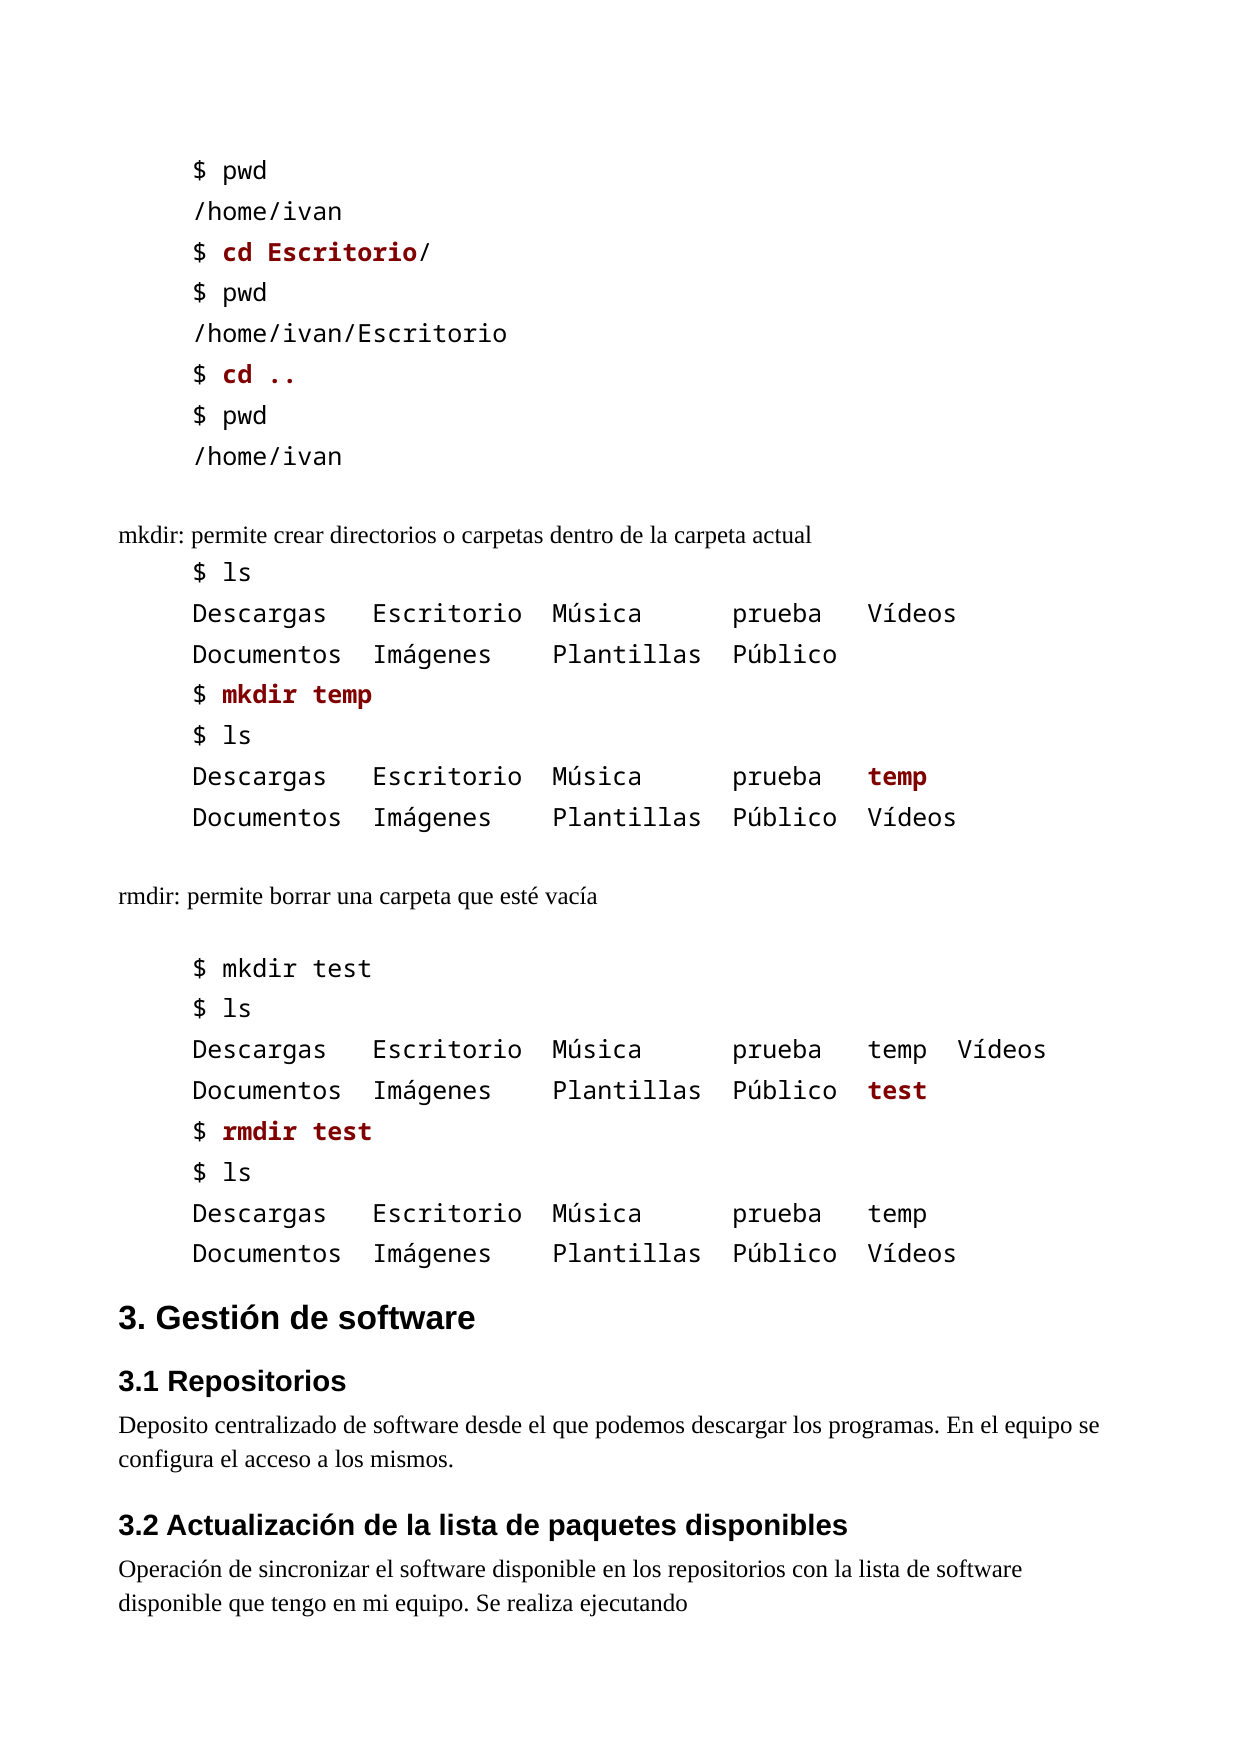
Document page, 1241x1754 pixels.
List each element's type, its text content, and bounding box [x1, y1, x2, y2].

text $ cd Escritorio/ [192, 234, 1122, 268]
text $ ls [192, 718, 1122, 752]
text $ ls [192, 554, 1122, 589]
text mkdir: permite crear directorios o carpetas dentro de la carpeta actual [118, 520, 1122, 549]
text $ pwd [192, 275, 1122, 309]
text Documentos Imágenes Plantillas Público [192, 636, 1122, 670]
text /home/ivan/Escritorio [192, 316, 1122, 350]
text Operación de sincronizar el software disponible en los repositorios con la lista de software disponible que tengo en mi equipo. Se realiza ejecutando [118, 1554, 1122, 1617]
text Documentos Imágenes Plantillas Público Vídeos [192, 799, 1122, 834]
text $ ls [192, 991, 1122, 1025]
text $ pwd [192, 153, 1122, 187]
subtitle 3.1 Repositorios [118, 1363, 1122, 1397]
text /home/ivan [192, 193, 1122, 227]
text Documentos Imágenes Plantillas Público Vídeos [192, 1236, 1122, 1270]
text $ mkdir test [192, 950, 1122, 984]
subtitle 3.2 Actualización de la lista de paquetes disponibles [118, 1508, 1122, 1542]
text $ pwd [192, 398, 1122, 432]
text Descargas Escritorio Música prueba temp [192, 1195, 1122, 1229]
text $ ls [192, 1154, 1122, 1188]
text Deposito centralizado de software desde el que podemos descargar los programas. En el equipo se configura el acceso a los mismos. [118, 1410, 1122, 1473]
text /home/ivan [192, 438, 1122, 472]
text $ cd .. [192, 357, 1122, 391]
text Descargas Escritorio Música prueba temp [192, 759, 1122, 793]
subtitle 3. Gestión de software [118, 1298, 1122, 1336]
text Documentos Imágenes Plantillas Público test [192, 1073, 1122, 1107]
text Descargas Escritorio Música prueba temp Vídeos [192, 1032, 1122, 1066]
text rmdir: permite borrar una carpeta que esté vacía [118, 881, 1122, 910]
text Descargas Escritorio Música prueba Vídeos [192, 595, 1122, 629]
text $ mkdir temp [192, 677, 1122, 711]
text $ rmdir test [192, 1113, 1122, 1148]
